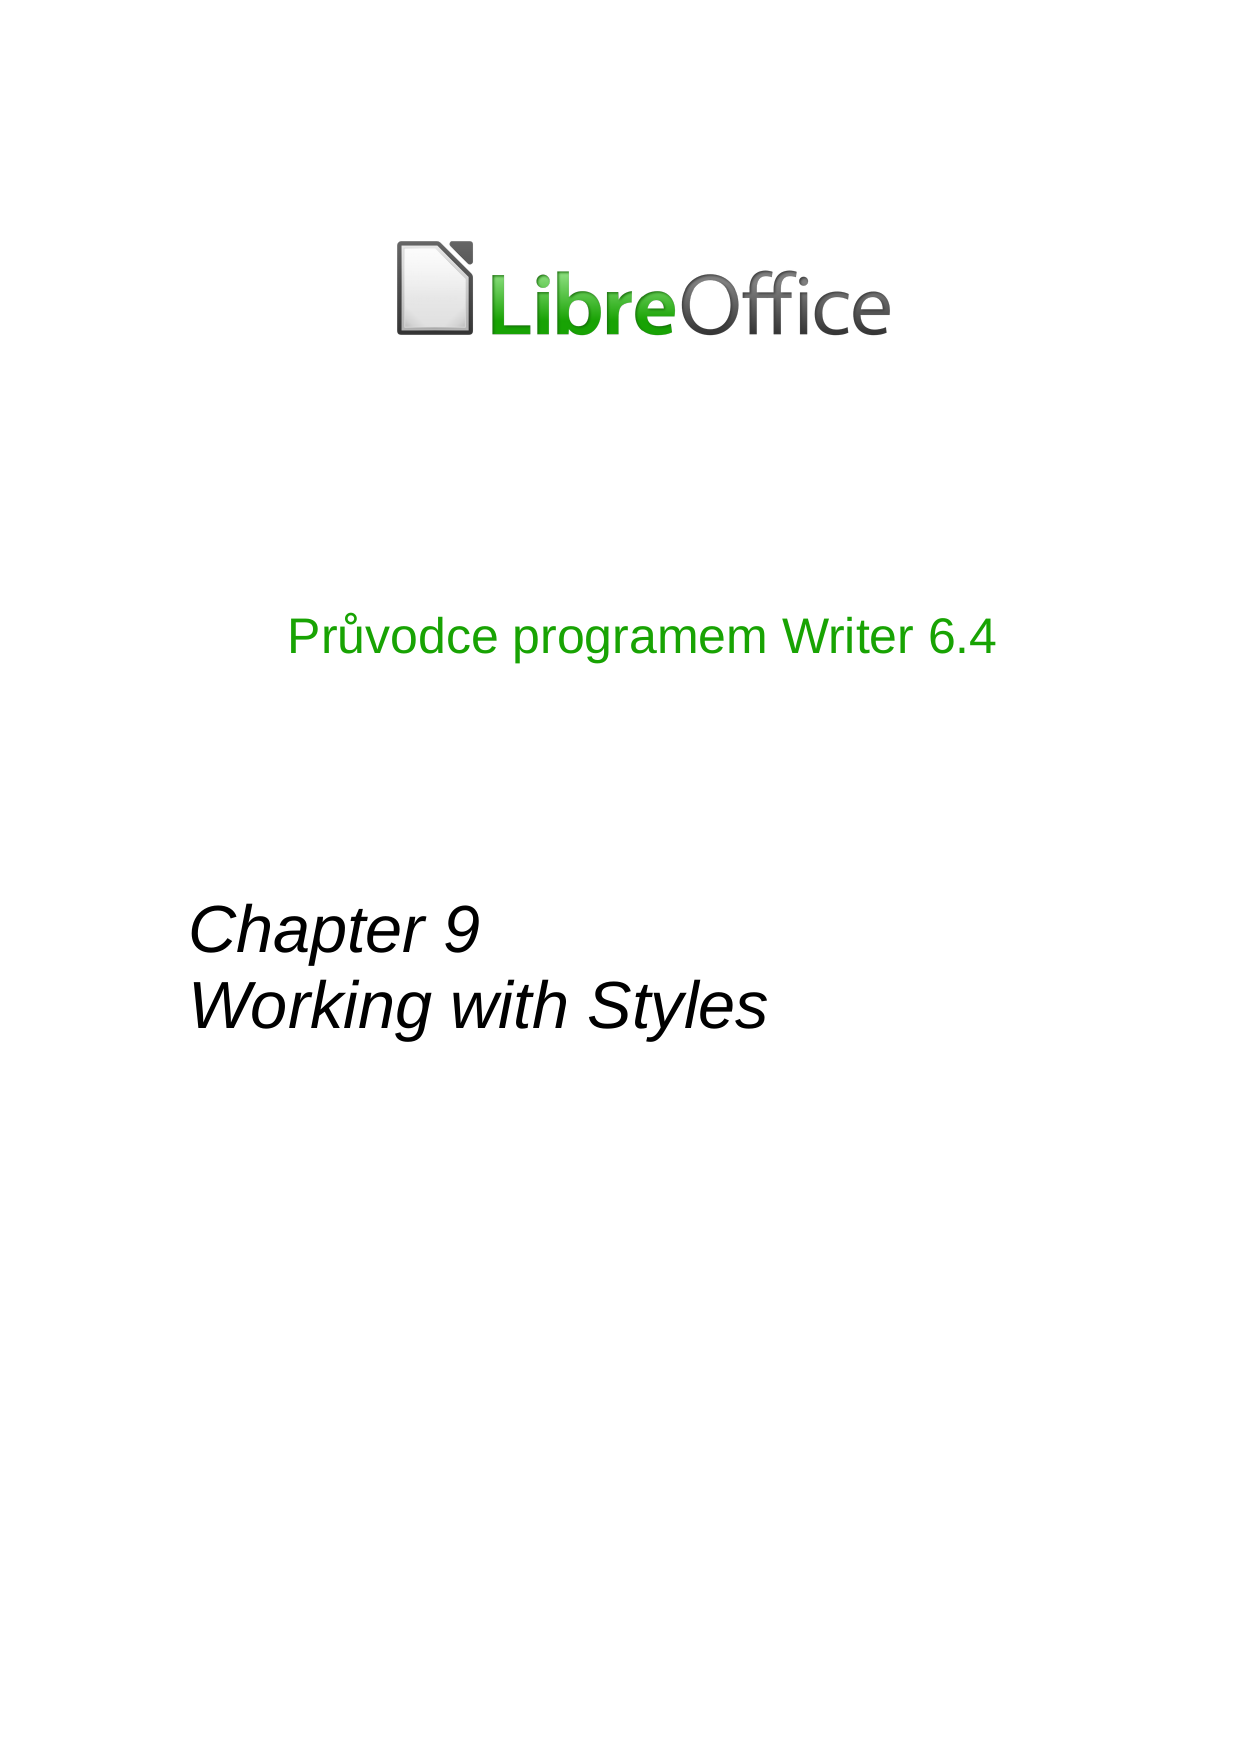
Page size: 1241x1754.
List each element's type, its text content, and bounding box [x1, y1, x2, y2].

text Průvodce programem Writer 6.4 [188, 607, 1098, 664]
picture [392, 236, 893, 342]
title Chapter 9 Working with Styles [188, 889, 1098, 1043]
